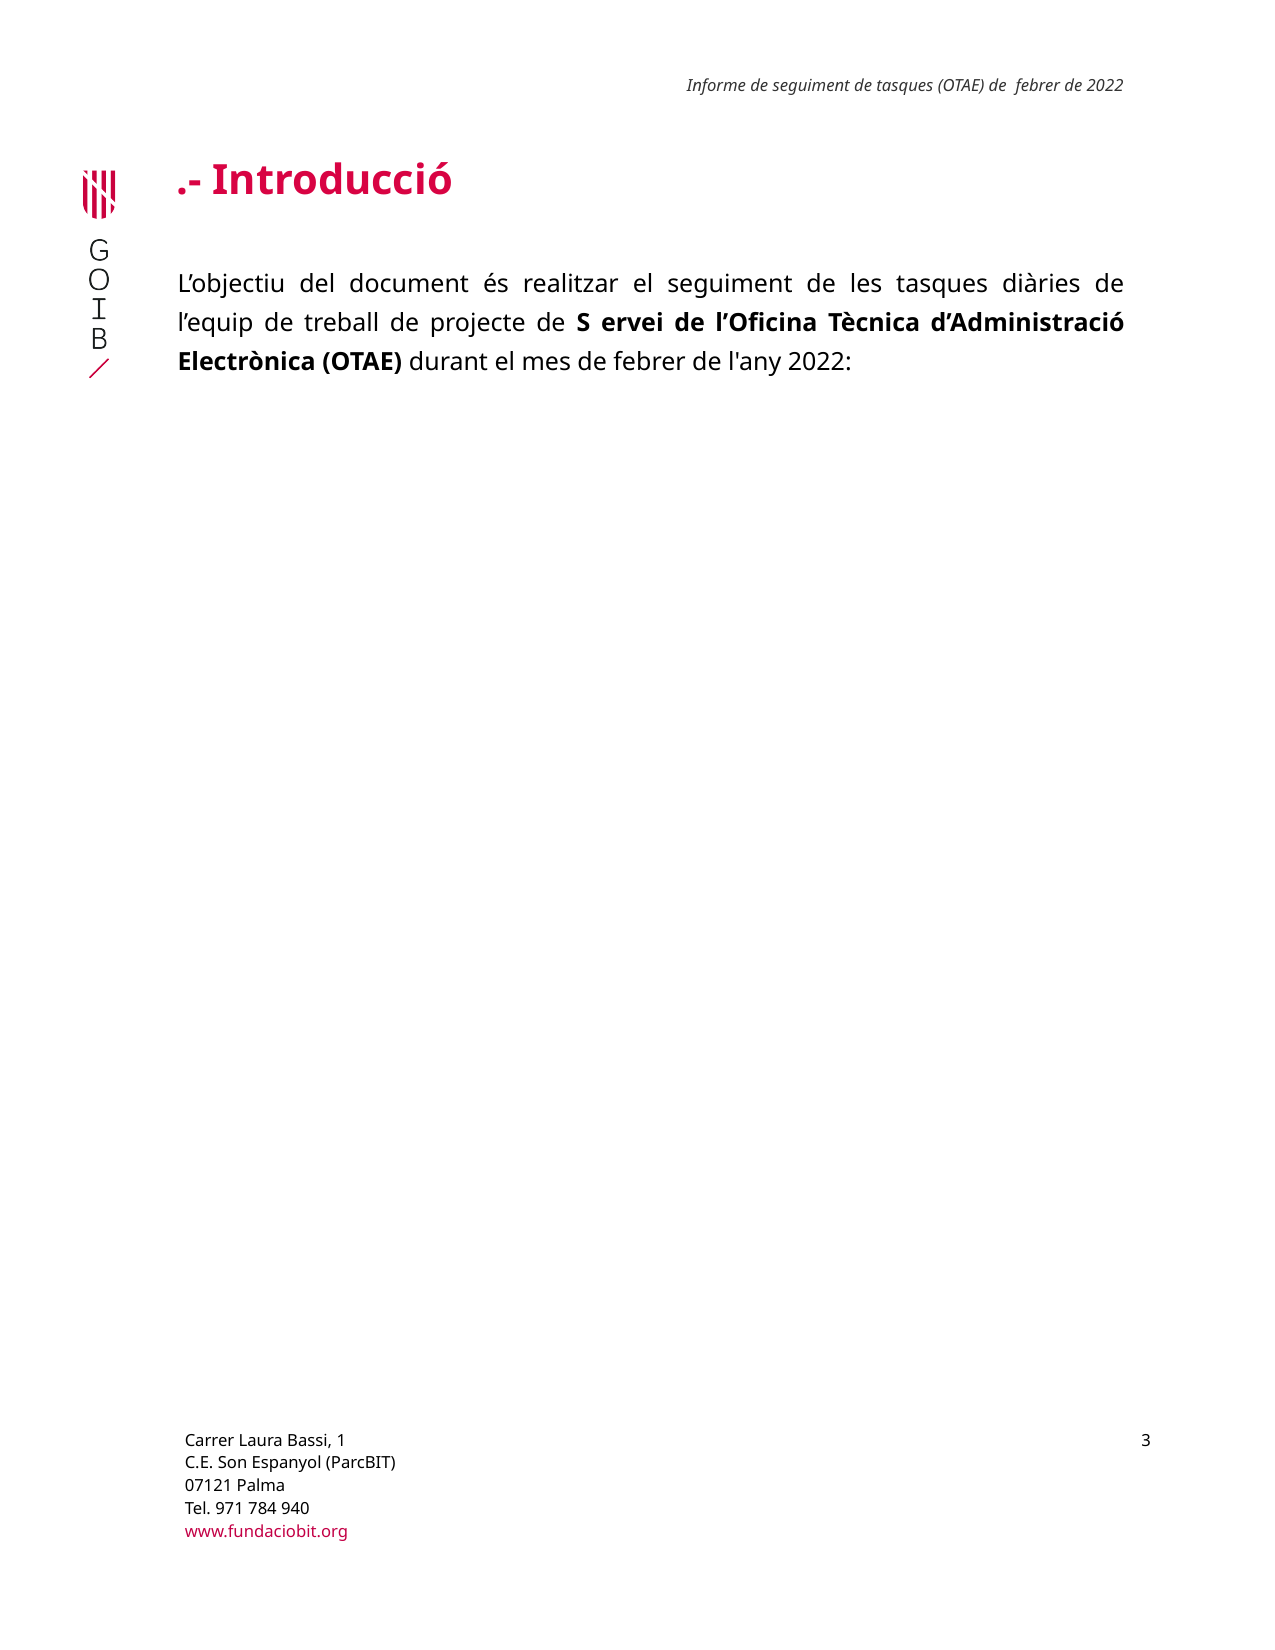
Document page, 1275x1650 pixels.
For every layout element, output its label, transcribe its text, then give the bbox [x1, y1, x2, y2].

subtitle Introducció [165, 150, 1125, 207]
text L’objectiu del document és realitzar el seguiment de les tasques diàries de l’equip de treball de projecte de S ervei de l’Oficina Tècnica d’Administració Electrònica (OTAE) durant el mes de febrer de l'any 2022: [177, 266, 1125, 378]
picture [54, 147, 144, 409]
